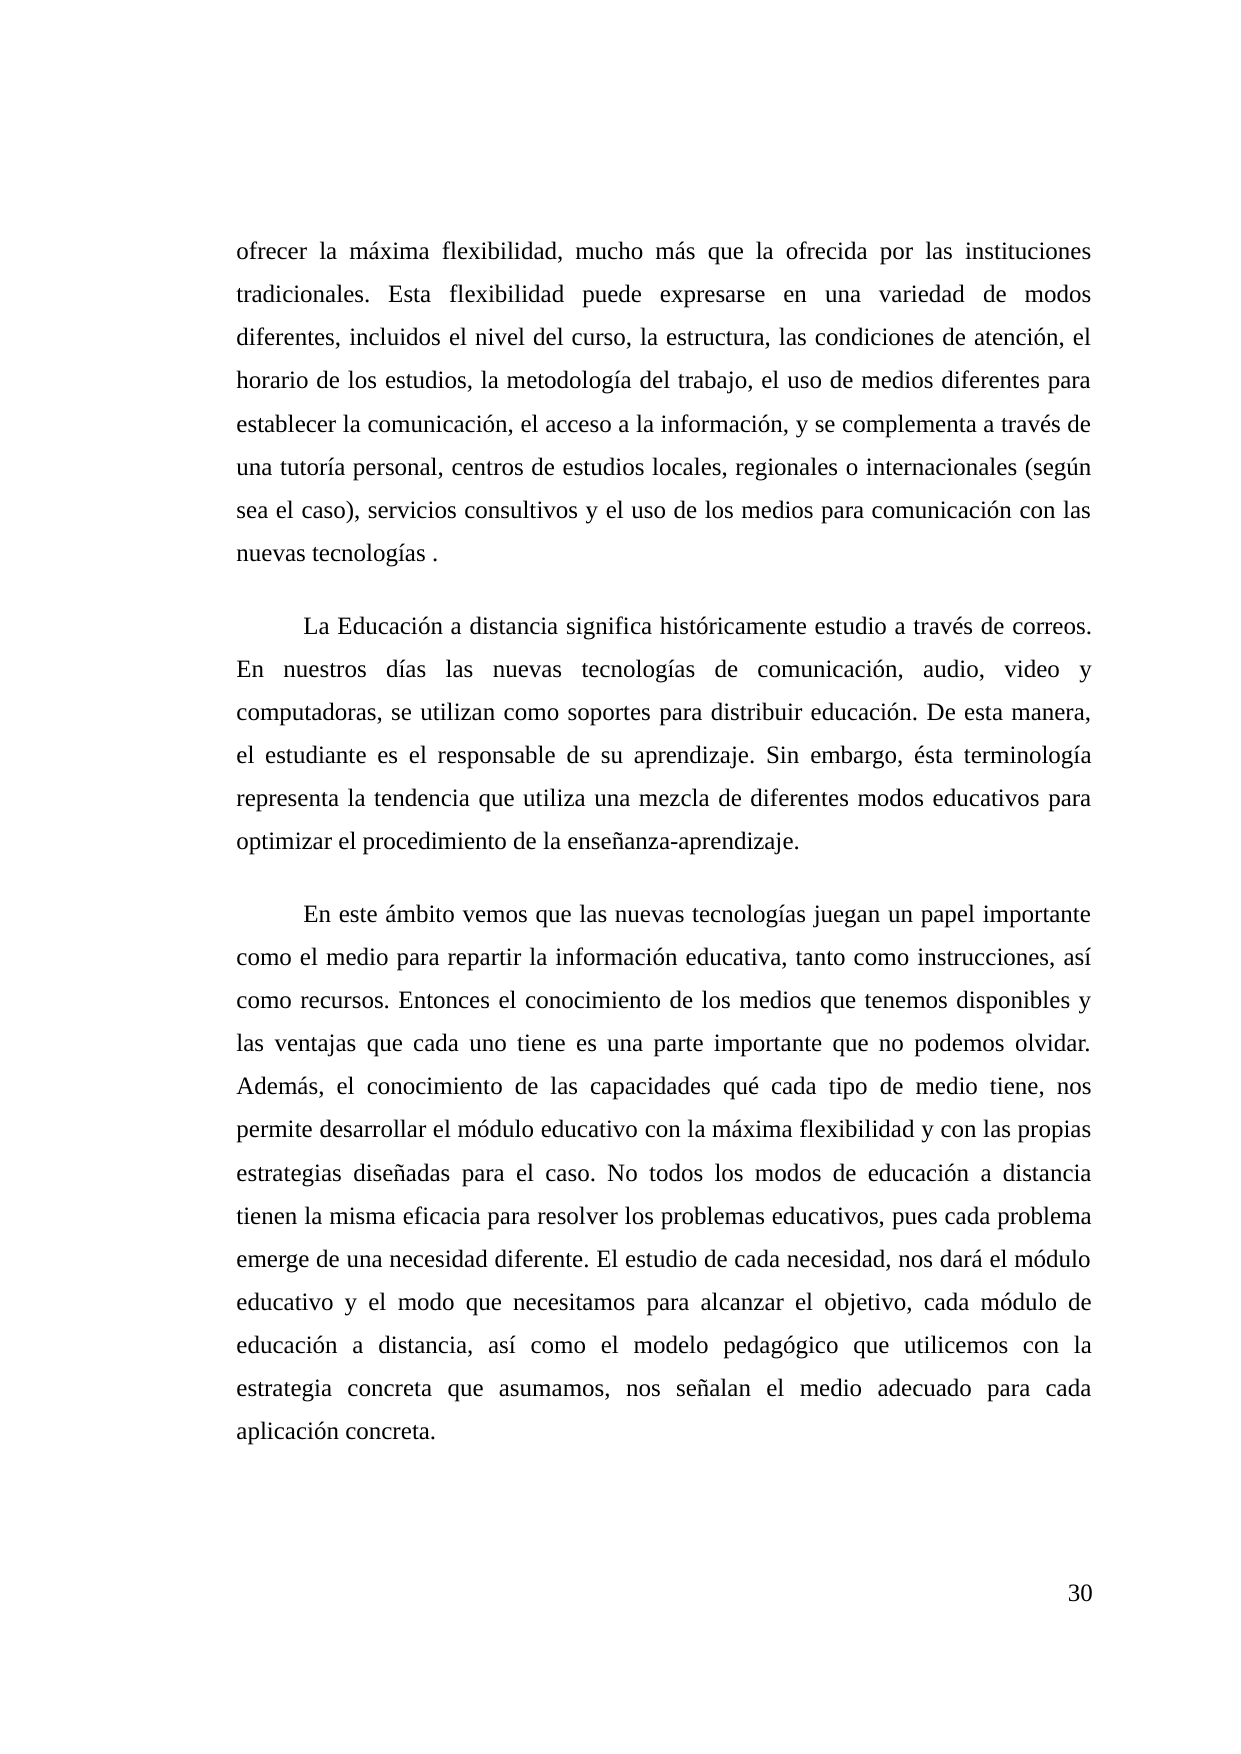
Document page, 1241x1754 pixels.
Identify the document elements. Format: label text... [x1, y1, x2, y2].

text ofrecer la máxima flexibilidad, mucho más que la ofrecida por las instituciones tradicionales. Esta flexibilidad puede expresarse en una variedad de modos diferentes, incluidos el nivel del curso, la estructura, las condiciones de atención, el horario de los estudios, la metodología del trabajo, el uso de medios diferentes para establecer la comunicación, el acceso a la información, y se complementa a través de una tutoría personal, centros de estudios locales, regionales o internacionales (según sea el caso), servicios consultivos y el uso de los medios para comunicación con las nuevas tecnologías . [236, 236, 1093, 567]
text En este ámbito vemos que las nuevas tecnologías juegan un papel importante como el medio para repartir la información educativa, tanto como instrucciones, así como recursos. Entonces el conocimiento de los medios que tenemos disponibles y las ventajas que cada uno tiene es una parte importante que no podemos olvidar. Además, el conocimiento de las capacidades qué cada tipo de medio tiene, nos permite desarrollar el módulo educativo con la máxima flexibilidad y con las propias estrategias diseñadas para el caso. No todos los modos de educación a distancia tienen la misma eficacia para resolver los problemas educativos, pues cada problema emerge de una necesidad diferente. El estudio de cada necesidad, nos dará el módulo educativo y el modo que necesitamos para alcanzar el objetivo, cada módulo de educación a distancia, así como el modelo pedagógico que utilicemos con la estrategia concreta que asumamos, nos señalan el medio adecuado para cada aplicación concreta. [236, 899, 1093, 1445]
text La Educación a distancia significa históricamente estudio a través de correos. En nuestros días las nuevas tecnologías de comunicación, audio, video y computadoras, se utilizan como soportes para distribuir educación. De esta manera, el estudiante es el responsable de su aprendizaje. Sin embargo, ésta terminología representa la tendencia que utiliza una mezcla de diferentes modos educativos para optimizar el procedimiento de la enseñanza-aprendizaje. [236, 611, 1093, 855]
